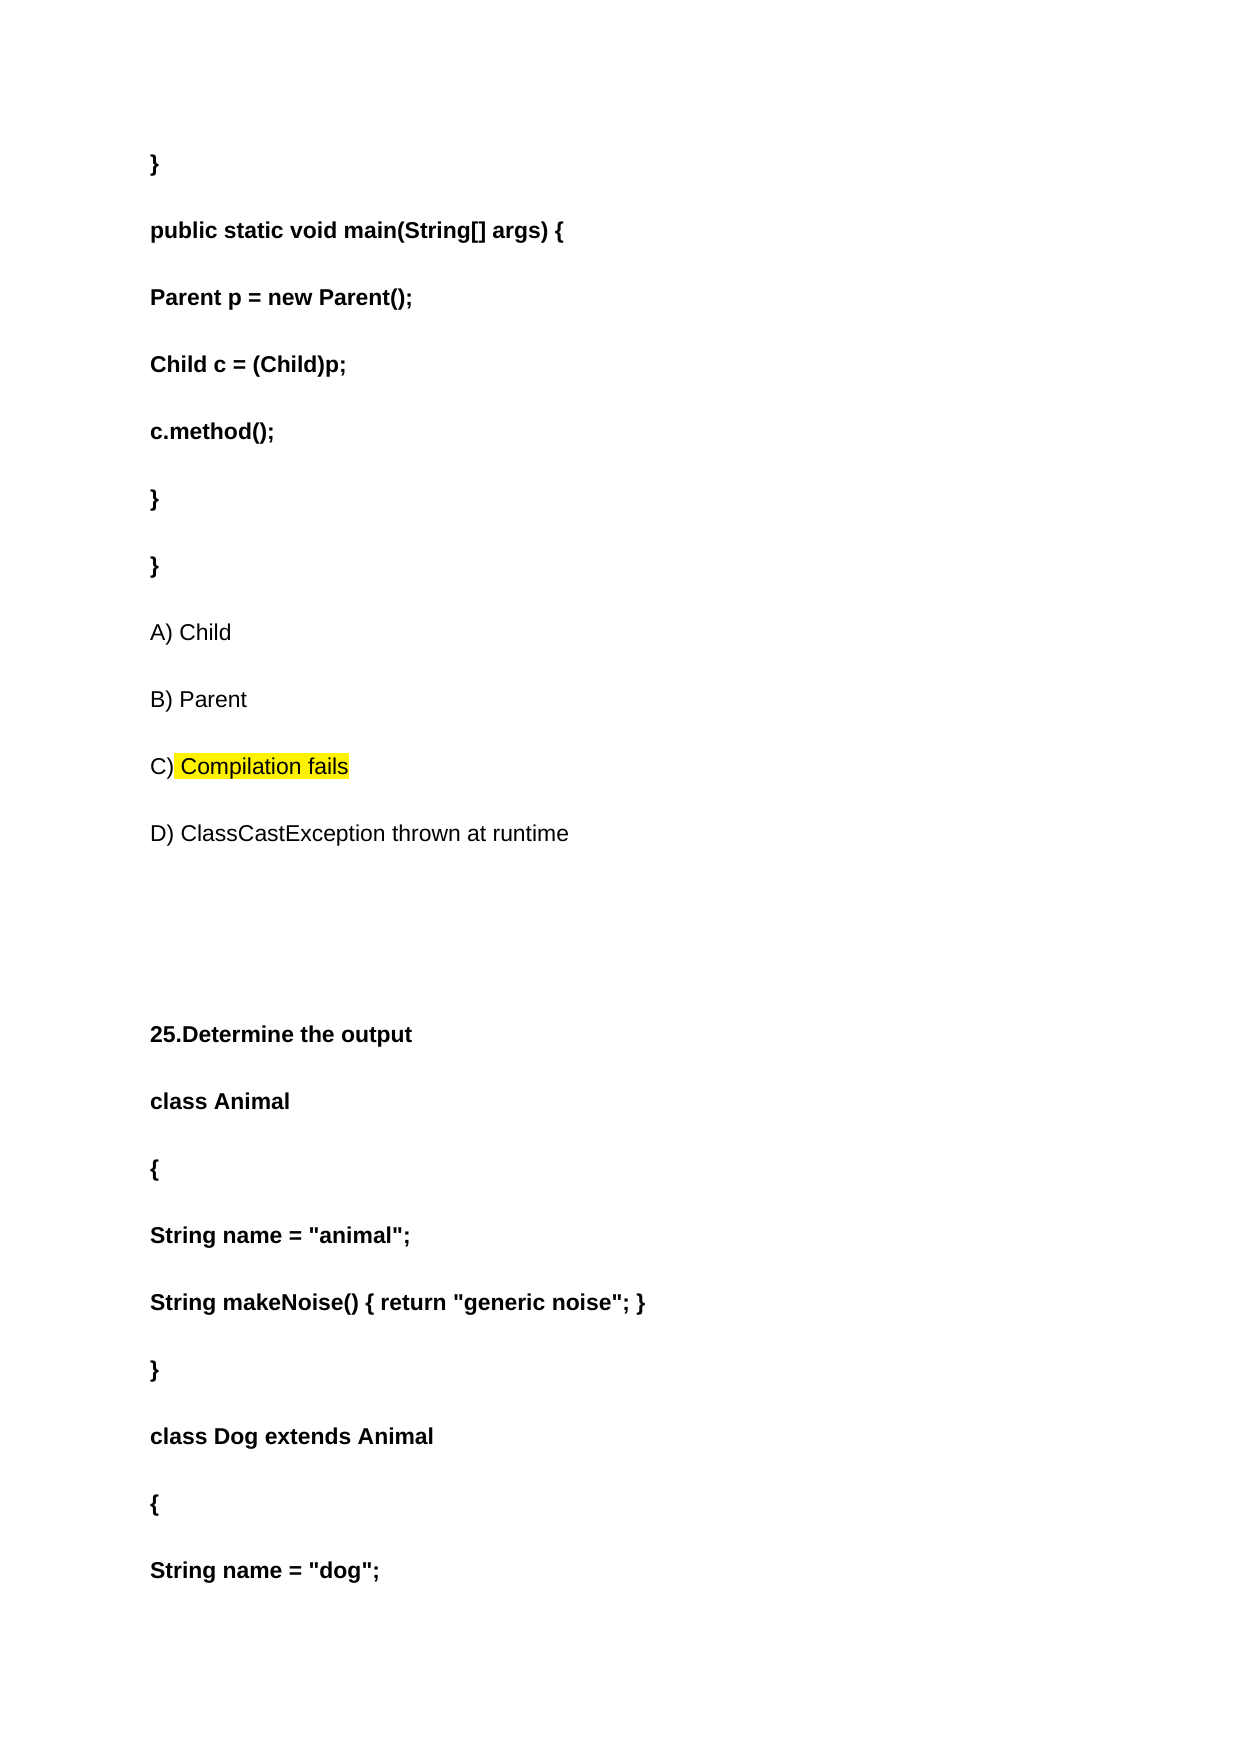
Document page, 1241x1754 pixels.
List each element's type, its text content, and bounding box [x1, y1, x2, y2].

text } [150, 552, 1090, 578]
text { [150, 1155, 1090, 1181]
text String name = "animal"; [150, 1222, 1090, 1248]
text D) ClassCastException thrown at runtime [150, 820, 1090, 846]
text } [150, 1356, 1090, 1382]
text String name = "dog"; [150, 1557, 1090, 1583]
text { [150, 1489, 1090, 1516]
text 25.Determine the output [150, 1021, 1090, 1047]
text public static void main(String[] args) { [150, 217, 1090, 243]
text } [150, 150, 1090, 176]
text c.method(); [150, 418, 1090, 444]
text C) Compilation fails [150, 753, 1090, 779]
text } [150, 485, 1090, 511]
text A) Child [150, 619, 1090, 645]
text Parent p = new Parent(); [150, 284, 1090, 310]
text B) Parent [150, 686, 1090, 712]
text Child c = (Child)p; [150, 351, 1090, 377]
text class Animal [150, 1088, 1090, 1114]
text class Dog extends Animal [150, 1423, 1090, 1449]
text String makeNoise() { return "generic noise"; } [150, 1289, 1090, 1315]
